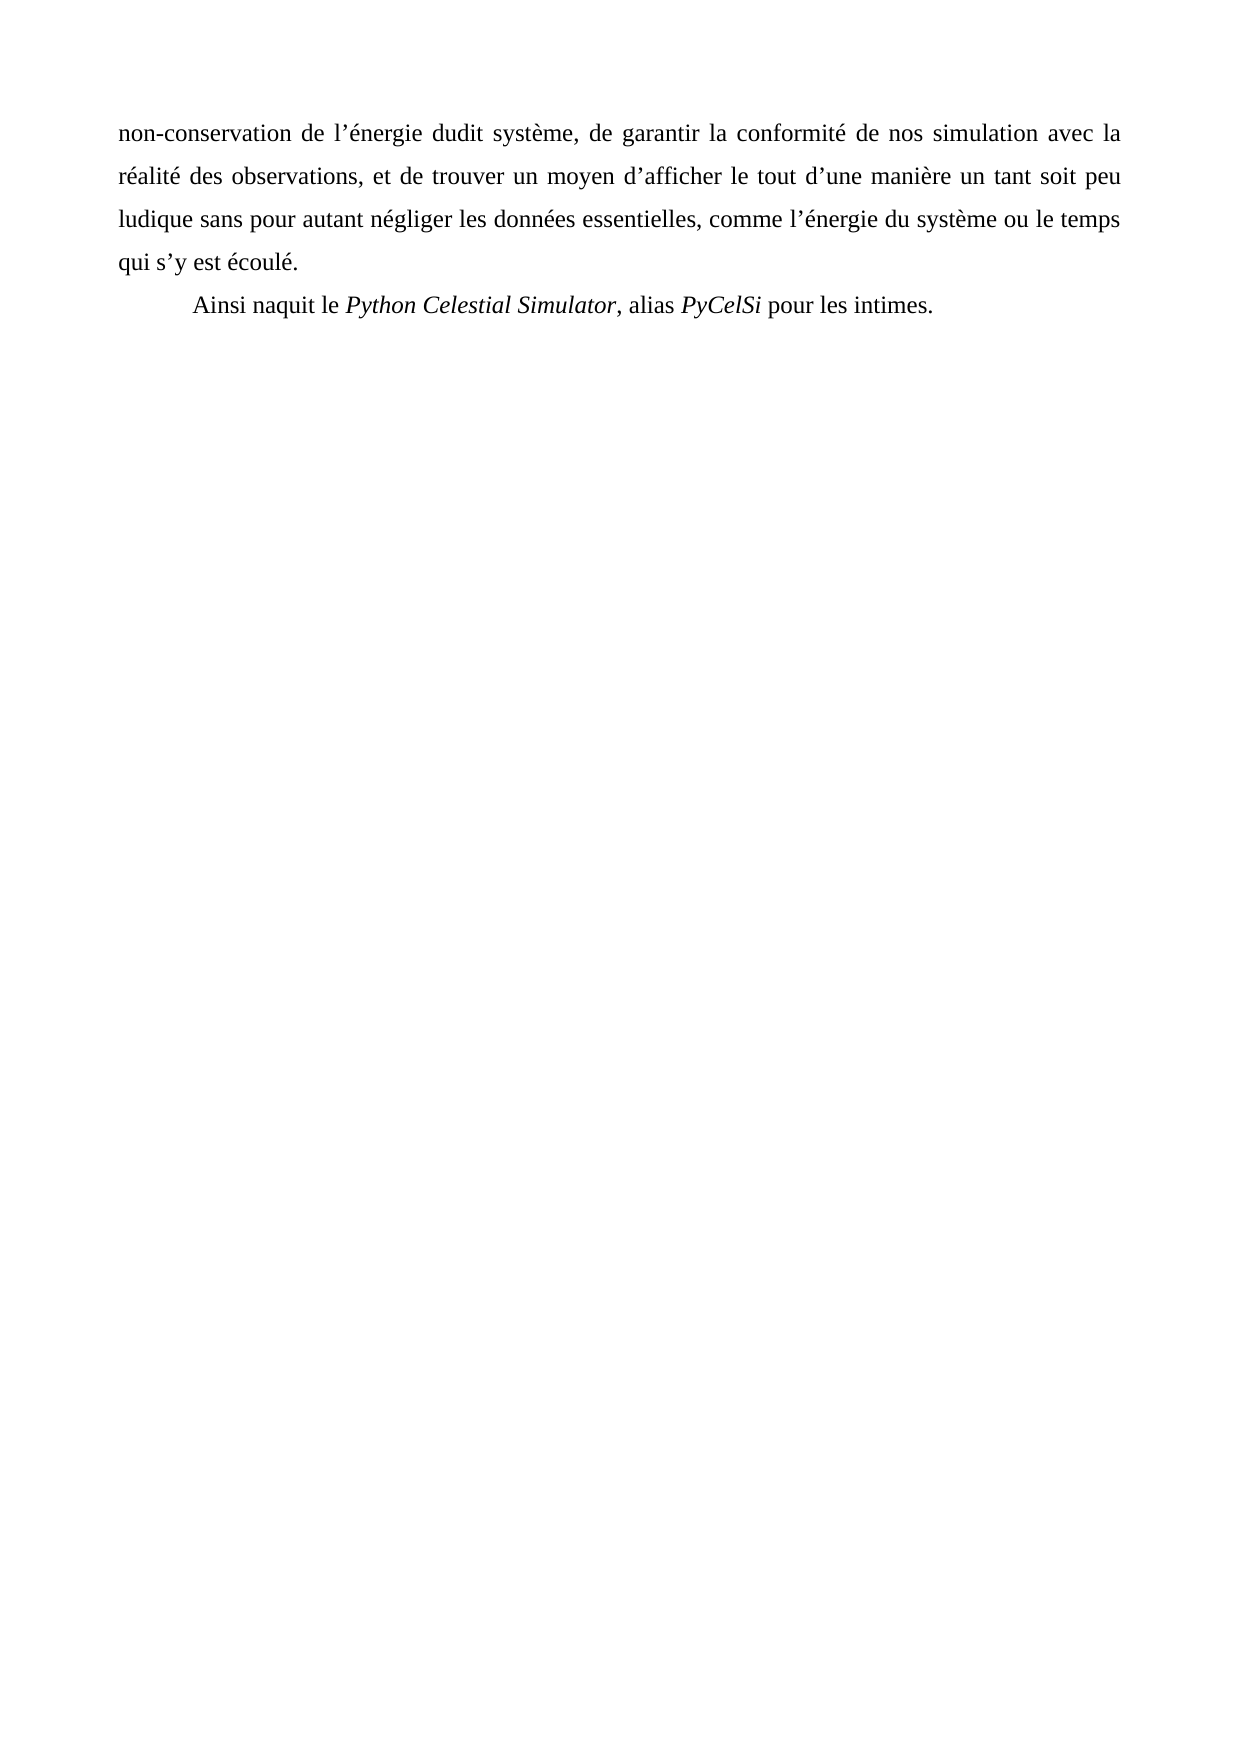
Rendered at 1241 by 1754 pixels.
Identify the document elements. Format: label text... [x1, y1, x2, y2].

text non‑conservation de l’énergie dudit système, de garantir la conformité de nos simulation avec la réalité des observations, et de trouver un moyen d’afficher le tout d’une manière un tant soit peu ludique sans pour autant négliger les données essentielles, comme l’énergie du système ou le temps qui s’y est écoulé. [118, 118, 1122, 276]
text Ainsi naquit le Python Celestial Simulator, alias PyCelSi pour les intimes. [118, 291, 1122, 319]
